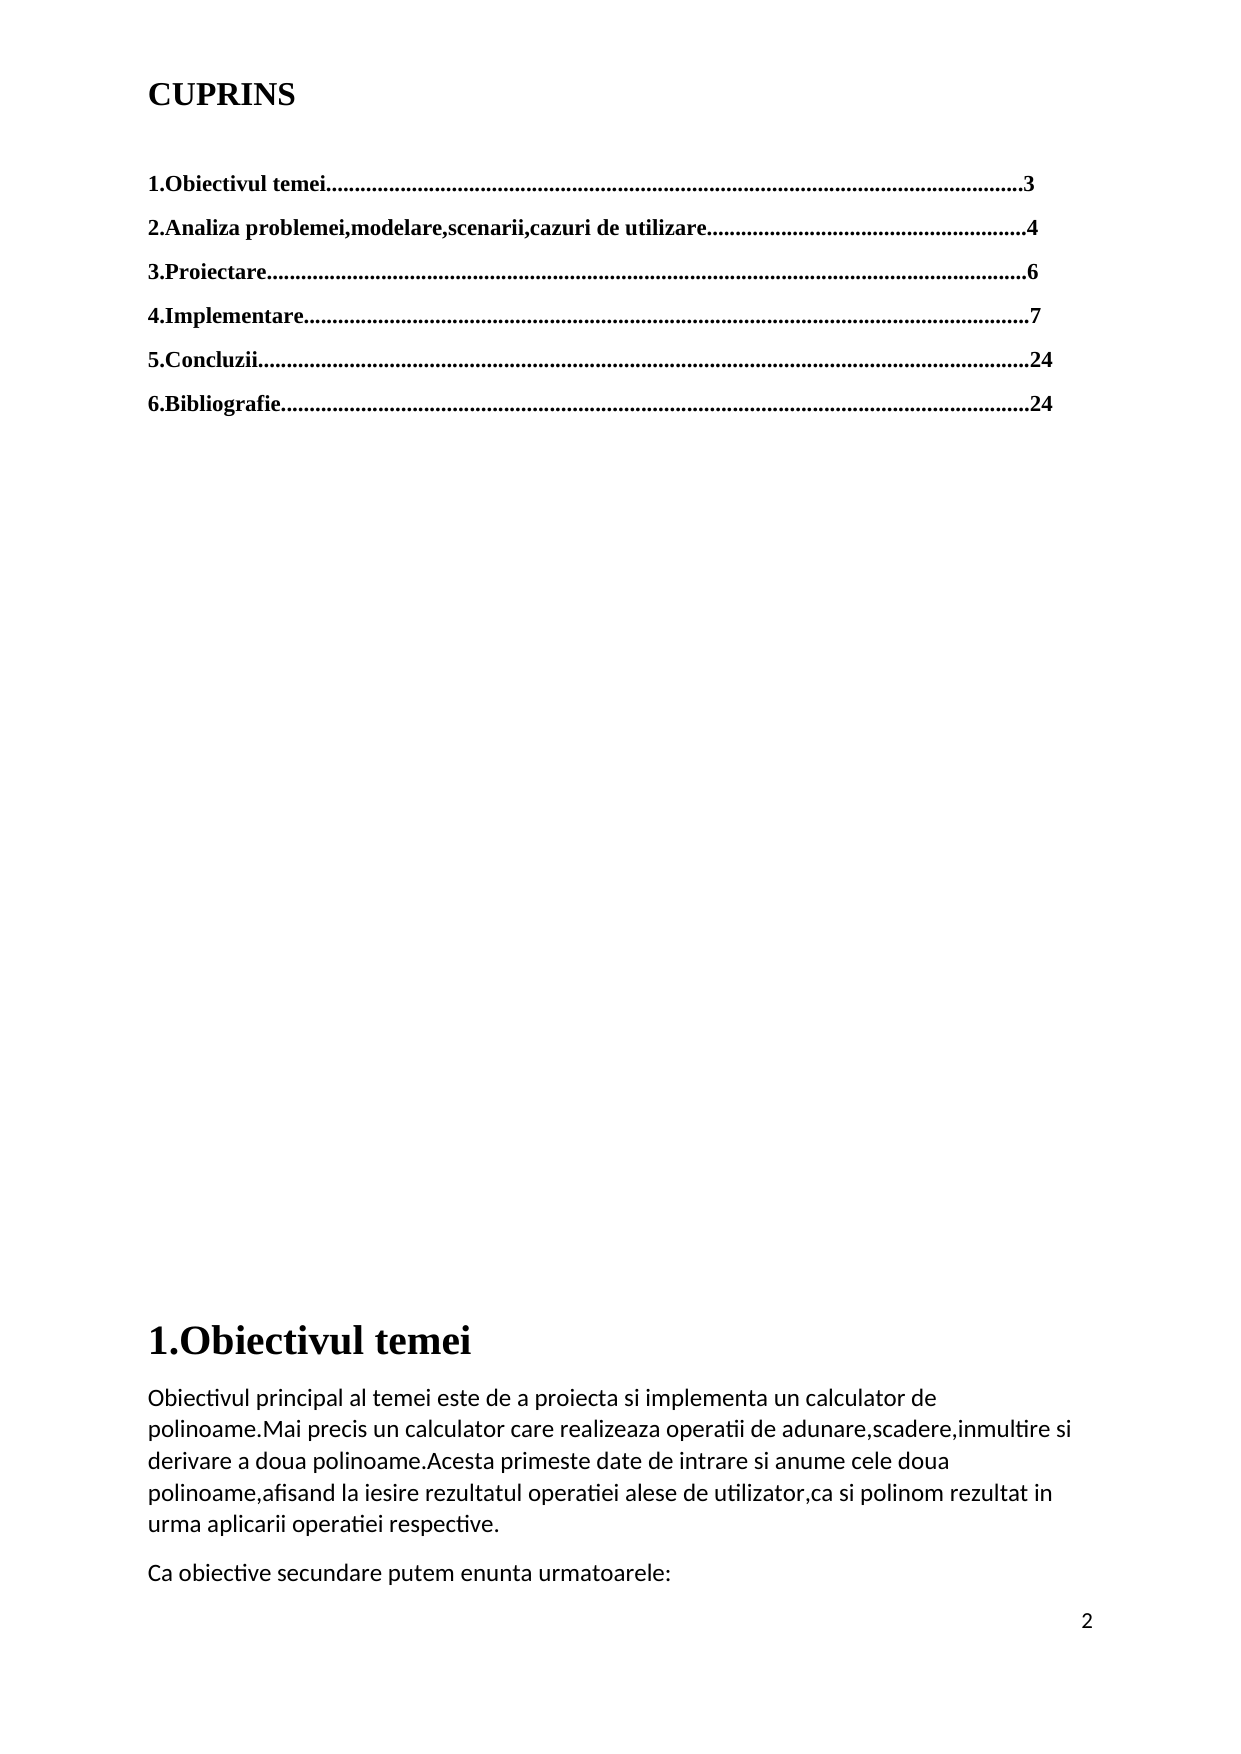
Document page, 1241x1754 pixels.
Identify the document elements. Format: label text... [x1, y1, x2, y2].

text Obiectivul principal al temei este de a proiecta si implementa un calculator de polinoame.Mai precis un calculator care realizeaza operatii de adunare,scadere,inmultire si derivare a doua polinoame.Acesta primeste date de intrare si anume cele doua polinoame,afisand la iesire rezultatul operatiei alese de utilizator,ca si polinom rezultat in urma aplicarii operatiei respective. [148, 1382, 1093, 1539]
text 1.Obiectivul temei..........................................................................................................................3 [148, 170, 1093, 196]
text 2.Analiza problemei,modelare,scenarii,cazuri de utilizare........................................................4 [148, 214, 1093, 240]
text Ca obiective secundare putem enunta urmatoarele: [148, 1557, 1093, 1587]
text 4.Implementare...............................................................................................................................7 [148, 302, 1093, 328]
text 1.Obiectivul temei [148, 1315, 1093, 1363]
subtitle CUPRINS [148, 74, 1093, 112]
text 3.Proiectare.....................................................................................................................................6 [148, 258, 1093, 284]
text 6.Bibliografie...................................................................................................................................24 [148, 390, 1093, 416]
text 5.Concluzii.......................................................................................................................................24 [148, 346, 1093, 372]
